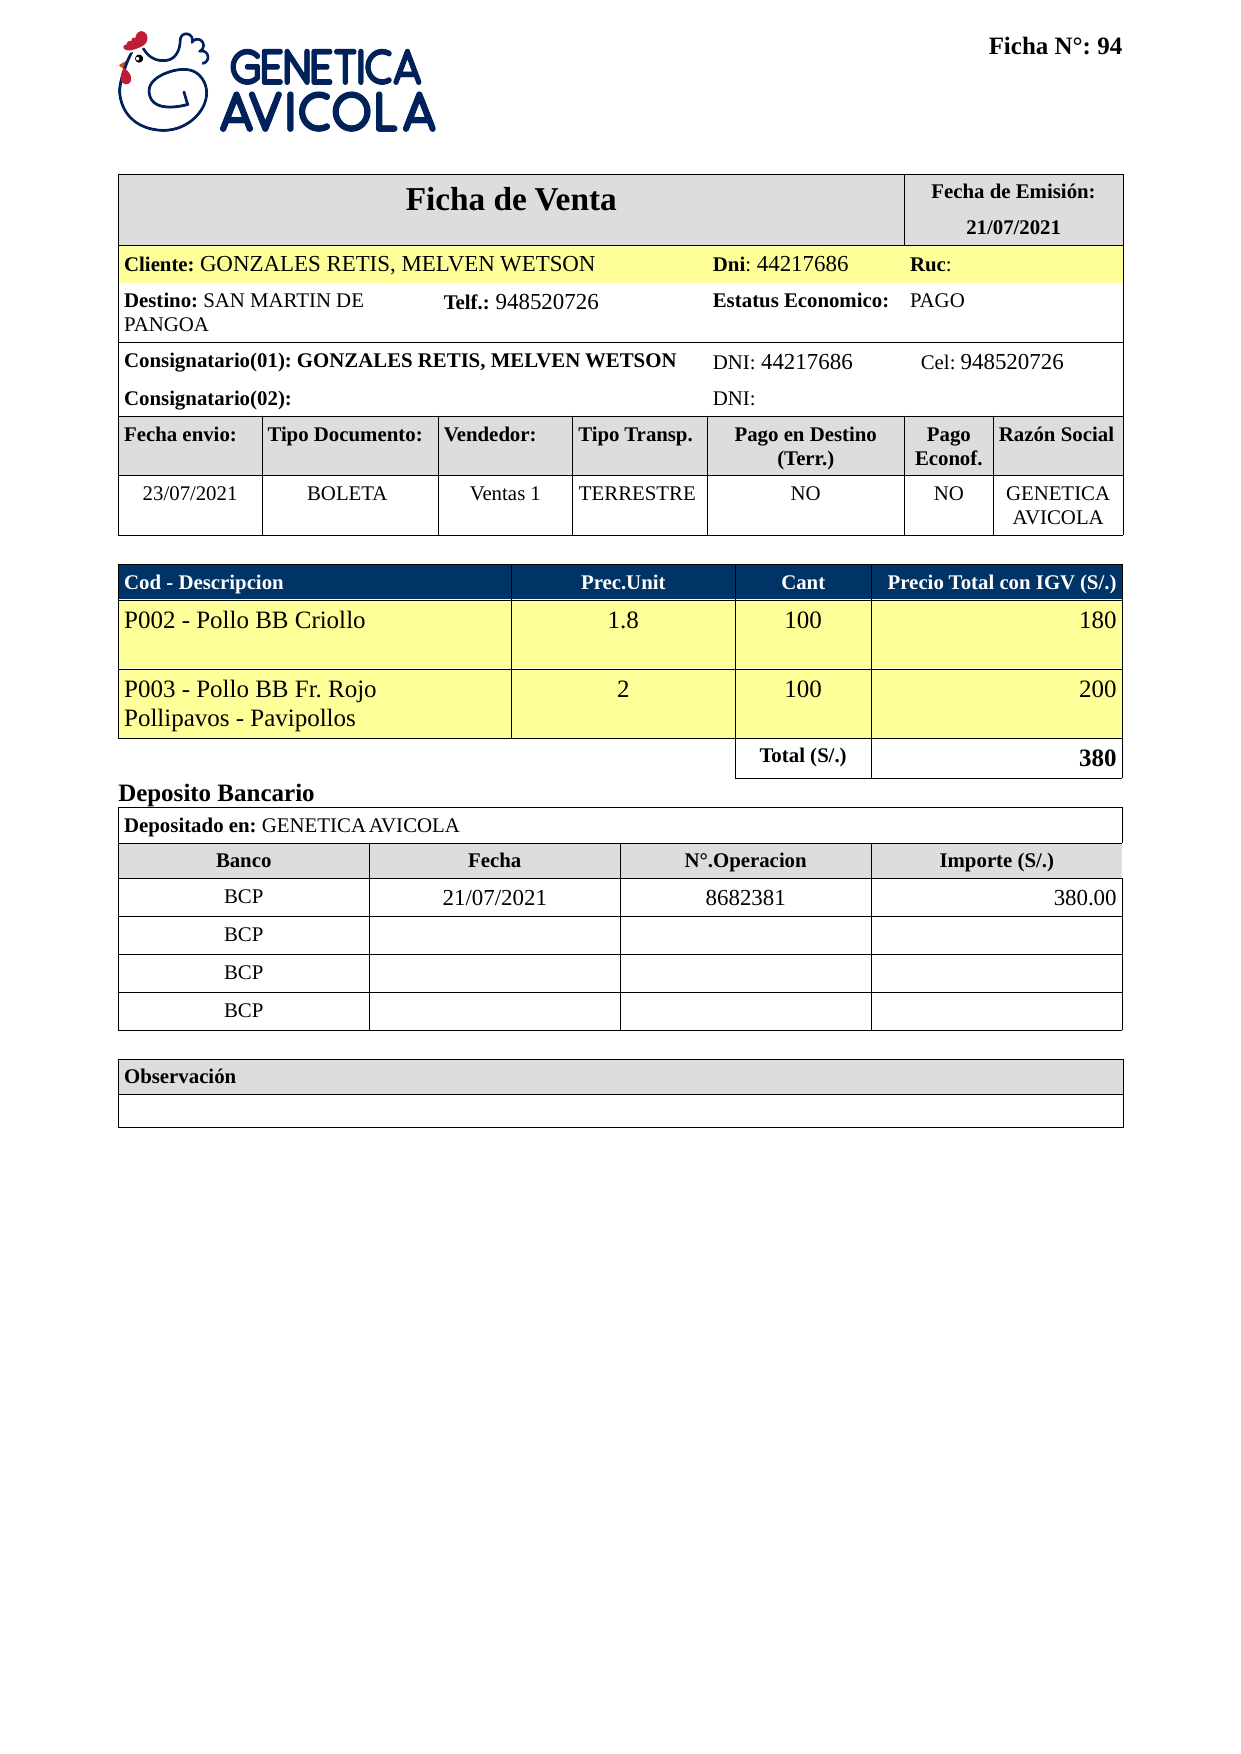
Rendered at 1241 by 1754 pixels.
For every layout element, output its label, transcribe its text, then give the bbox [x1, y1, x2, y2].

table_cell [119, 1095, 1123, 1127]
table_cell Importe (S/.) [872, 844, 1122, 878]
table_cell 21/07/2021 [370, 879, 620, 916]
table_cell NO [708, 476, 904, 535]
table_header Cant [736, 565, 871, 599]
table_cell Fecha envio: [119, 417, 262, 475]
table_cell P002 - Pollo BB Criollo [119, 601, 511, 668]
table_cell Banco [119, 844, 369, 878]
table_cell 100 [736, 601, 871, 668]
table_cell Consignatario(02): [119, 380, 707, 416]
table_cell 100 [736, 670, 871, 738]
table_cell Total (S/.) [736, 739, 871, 778]
table_cell 2 [512, 670, 735, 738]
table_cell Vendedor: [439, 417, 572, 475]
table_cell 380 [872, 739, 1122, 778]
table_cell Tipo Transp. [573, 417, 707, 475]
table_cell BCP [119, 993, 369, 1030]
table_cell Pago Econof. [905, 417, 993, 475]
table_header Cod - Descripcion [119, 565, 511, 599]
table_cell Cliente: GONZALES RETIS, MELVEN WETSON [119, 246, 707, 283]
table_header Ficha de Venta [119, 175, 904, 245]
table_header Fecha de Emisión: [905, 175, 1123, 209]
table_cell DNI: [707, 380, 1123, 416]
table_cell Pago en Destino (Terr.) [708, 417, 904, 475]
table_header Depositado en: GENETICA AVICOLA [119, 808, 1122, 842]
table_cell 200 [872, 670, 1122, 738]
table_cell BCP [119, 879, 369, 916]
table_header Precio Total con IGV (S/.) [872, 565, 1122, 599]
table_cell [621, 917, 871, 954]
table_cell TERRESTRE [573, 476, 707, 535]
table_cell Tipo Documento: [263, 417, 438, 475]
table_header Observación [119, 1060, 1123, 1094]
table_cell Telf.: 948520726 [438, 283, 707, 342]
table_cell BCP [119, 955, 369, 992]
table_cell Dni: 44217686 [707, 246, 904, 283]
table_header Prec.Unit [512, 565, 735, 599]
table_cell [621, 993, 871, 1030]
table_cell Consignatario(01): GONZALES RETIS, MELVEN WETSON [119, 343, 707, 380]
table_cell 8682381 [621, 879, 871, 916]
table_cell DNI: 44217686 [707, 343, 915, 380]
table_cell 1.8 [512, 601, 735, 668]
table_cell 180 [872, 601, 1122, 668]
table_cell [872, 955, 1122, 992]
table_cell [118, 739, 511, 778]
table_cell [872, 917, 1122, 954]
table_cell Estatus Economico: [707, 283, 904, 342]
table_cell NO [905, 476, 993, 535]
table_cell Razón Social [994, 417, 1123, 475]
table_cell [370, 993, 620, 1030]
table_cell GENETICA AVICOLA [994, 476, 1123, 535]
table_cell BOLETA [263, 476, 438, 535]
table_cell BCP [119, 917, 369, 954]
picture [118, 31, 436, 132]
table_cell [872, 993, 1122, 1030]
table_cell N°.Operacion [621, 844, 871, 878]
table_cell 380.00 [872, 879, 1122, 916]
table_cell Destino: SAN MARTIN DE PANGOA [119, 283, 438, 342]
table_cell 21/07/2021 [905, 209, 1123, 245]
table_cell P003 - Pollo BB Fr. Rojo Pollipavos - Pavipollos [119, 670, 511, 738]
table_cell [370, 917, 620, 954]
table_cell [511, 739, 735, 778]
table_cell Ruc: [904, 246, 1123, 283]
table_cell Ventas 1 [439, 476, 572, 535]
table_cell [370, 955, 620, 992]
table_cell Cel: 948520726 [915, 343, 1123, 380]
table_cell [621, 955, 871, 992]
table_cell Fecha [370, 844, 620, 878]
table_cell 23/07/2021 [119, 476, 262, 535]
text Deposito Bancario [118, 778, 1122, 807]
table_cell PAGO [904, 283, 1123, 342]
